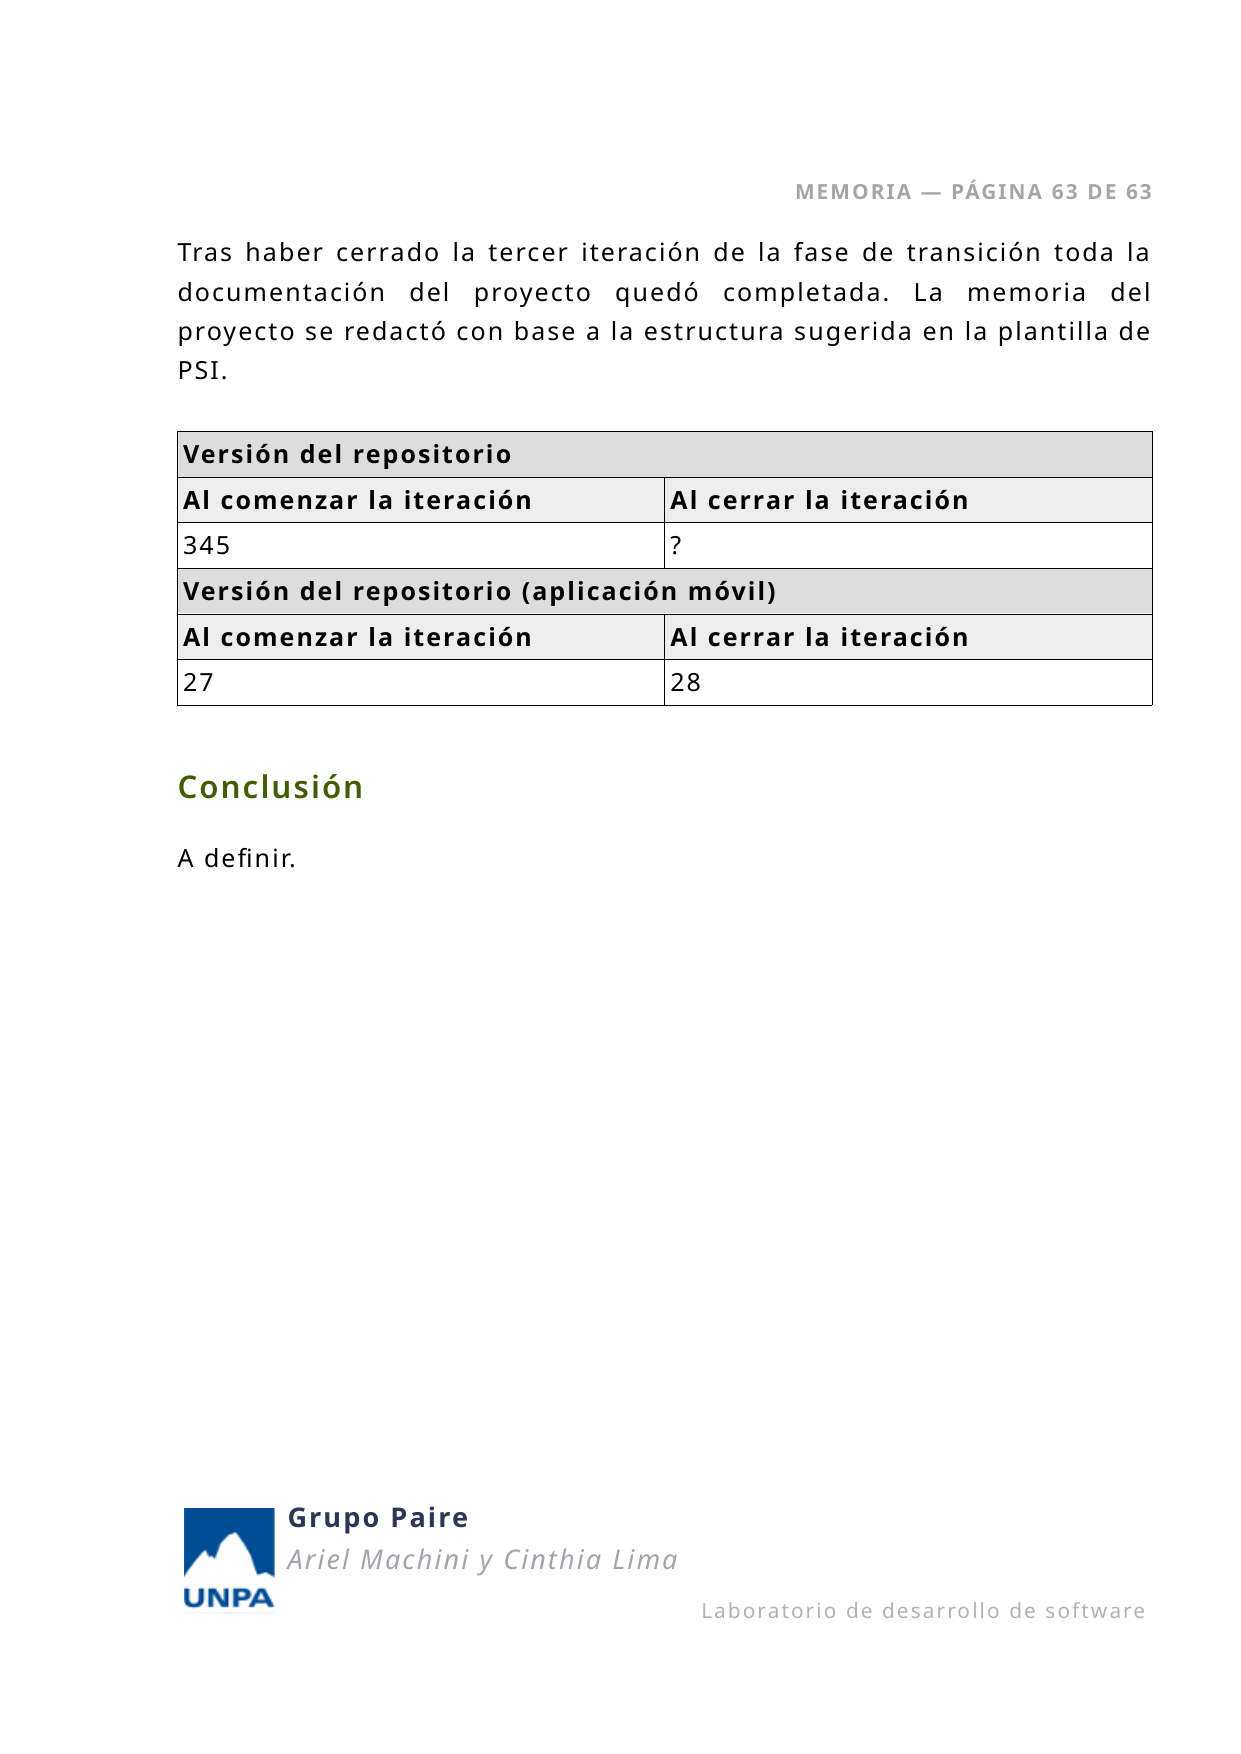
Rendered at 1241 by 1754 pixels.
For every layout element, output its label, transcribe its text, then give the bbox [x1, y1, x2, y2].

table_cell ? [665, 523, 1152, 568]
table_cell 345 [178, 523, 664, 568]
table_cell Versión del repositorio (aplicación móvil) [178, 569, 1152, 613]
table_cell 28 [665, 660, 1152, 705]
table_cell Al comenzar la iteración [178, 615, 664, 659]
table_header Versión del repositorio [178, 432, 1152, 477]
subtitle Conclusión [177, 765, 1152, 807]
text Tras haber cerrado la tercer iteración de la fase de transición toda la documentación del proyecto quedó completada. La memoria del proyecto se redactó con base a la estructura sugerida en la plantilla de PSI. [177, 235, 1152, 387]
picture [184, 1508, 275, 1614]
table_cell 27 [178, 660, 664, 705]
table_cell Al cerrar la iteración [665, 615, 1152, 659]
text A definir. [177, 841, 1152, 875]
table_cell Al cerrar la iteración [665, 478, 1152, 522]
table_cell Al comenzar la iteración [178, 478, 664, 522]
